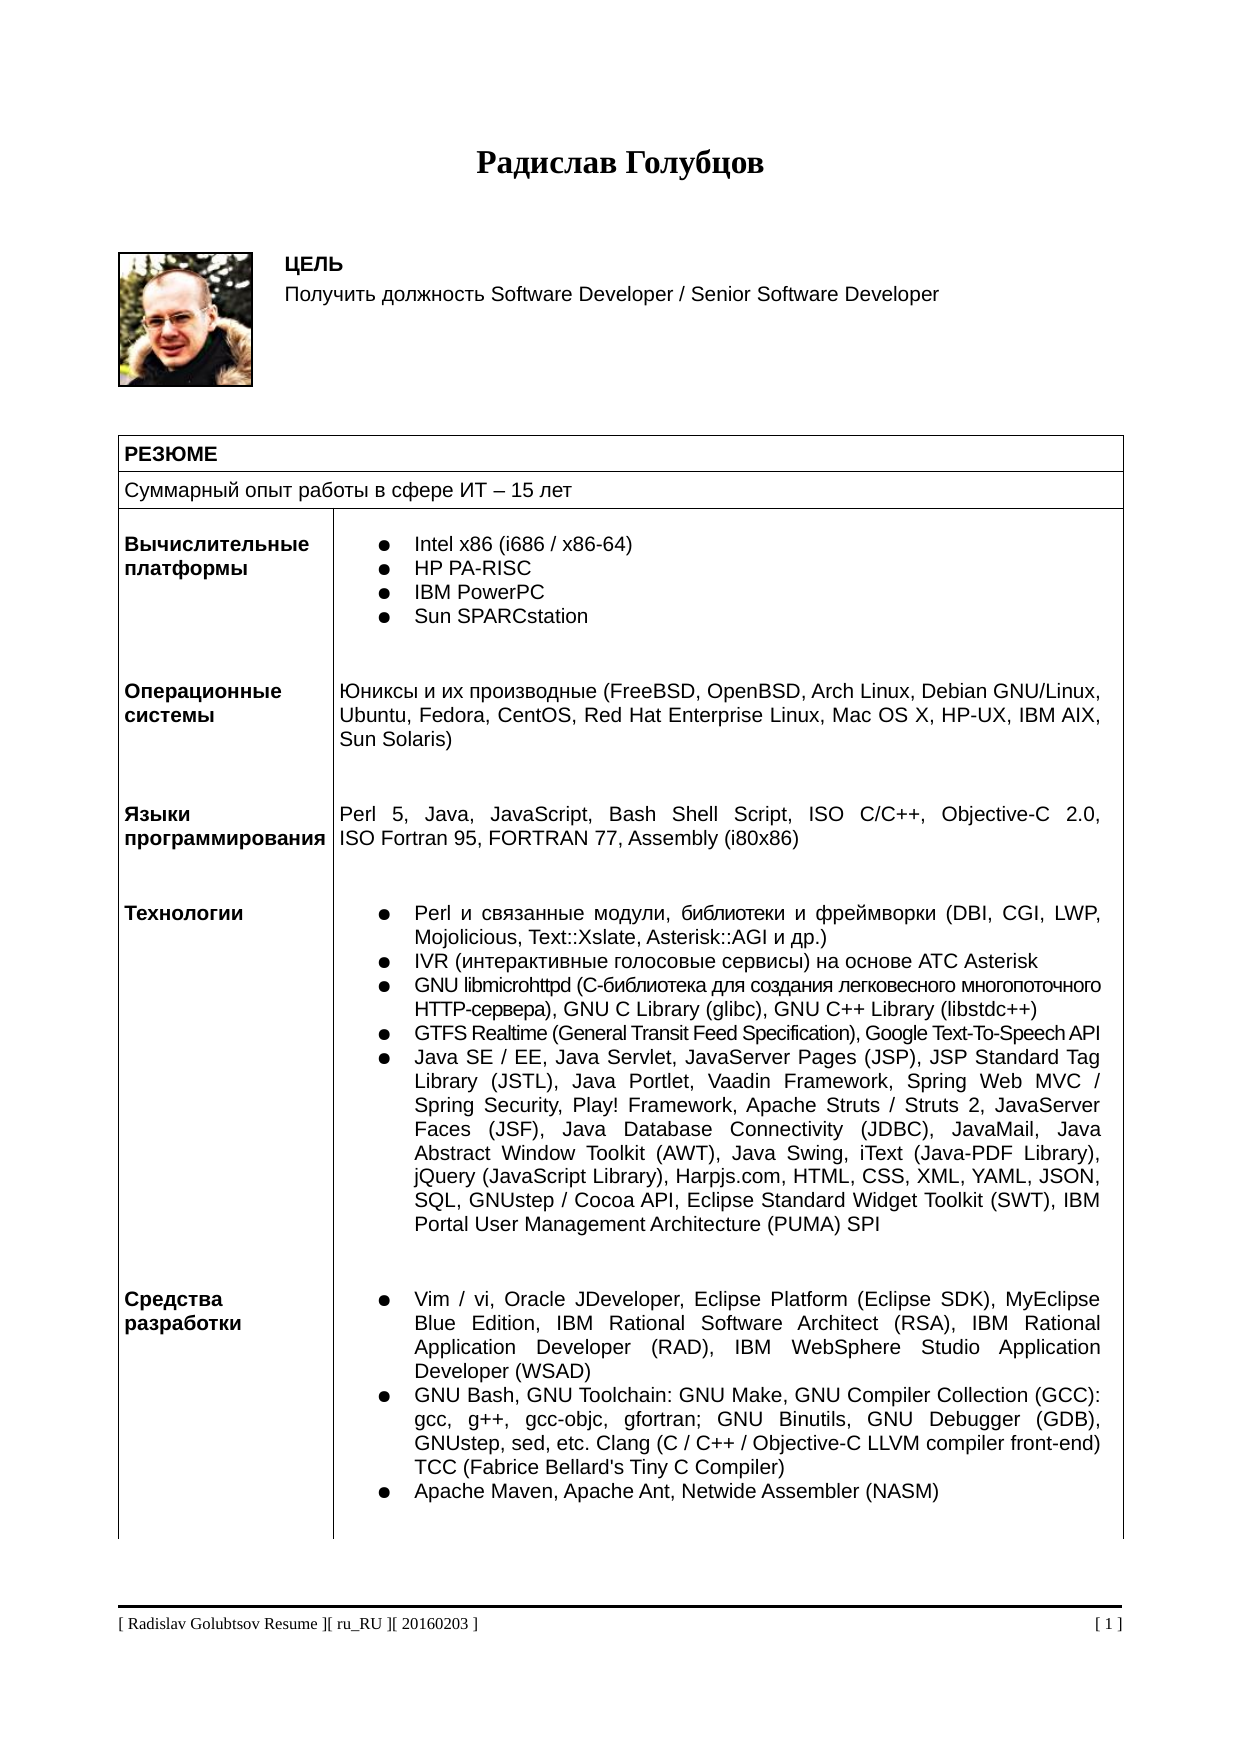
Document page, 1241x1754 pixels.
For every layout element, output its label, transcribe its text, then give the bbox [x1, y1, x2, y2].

table_header [253, 252, 284, 387]
table_cell Языки программирования [119, 778, 333, 877]
table_cell Perl 5, Java, JavaScript, Bash Shell Script, ISO C/C++, Objective-C 2.0, ISO Fortran 95, FORTRAN 77, Assembly (i80x86) [334, 778, 1123, 877]
table_cell Vim / vi, Oracle JDeveloper, Eclipse Platform (Eclipse SDK), MyEclipse Blue Edition, IBM Rational Software Architect (RSA), IBM Rational Application Developer (RAD), IBM WebSphere Studio Application Developer (WSAD) GNU Bash, GNU Toolchain: GNU Make, GNU Compiler Collection (GCC): gcc, g++, gcc-objc, gfortran; GNU Binutils, GNU Debugger (GDB), GNUstep, sed, etc. Clang (C / C++ / Objective-C LLVM compiler front-end) TCC (Fabrice Bellard's Tiny C Compiler) Apache Maven, Apache Ant, Netwide Assembler (NASM) [334, 1263, 1123, 1539]
table_cell Суммарный опыт работы в сфере ИТ – 15 лет [119, 472, 1123, 507]
table_cell Intel x86 (i686 / x86-64) HP PA-RISC IBM PowerPC Sun SPARCstation [334, 509, 1123, 654]
table_cell Средства разработки [119, 1263, 333, 1539]
table_header РЕЗЮМЕ [119, 436, 1123, 471]
table_cell Получить должность Software Developer / Senior Software Developer [284, 282, 1123, 387]
table_cell Вычислительные платформы [119, 509, 333, 654]
table_cell Юниксы и их производные (FreeBSD, OpenBSD, Arch Linux, Debian GNU/Linux, Ubuntu, Fedora, CentOS, Red Hat Enterprise Linux, Mac OS X, HP-UX, IBM AIX, Sun Solaris) [334, 655, 1123, 778]
table_cell Perl и связанные модули, библиотеки и фреймворки (DBI, CGI, LWP, Mojolicious, Text::Xslate, Asterisk::AGI и др.) IVR (интерактивные голосовые сервисы) на основе АТС Asterisk GNU libmicrohttpd (C-библиотека для создания легковесного многопоточного HTTP-сервера), GNU C Library (glibc), GNU C++ Library (libstdc++) GTFS Realtime (General Transit Feed Specification), Google Text-To-Speech API Java SE / EE, Java Servlet, JavaServer Pages (JSP), JSP Standard Tag Library (JSTL), Java Portlet, Vaadin Framework, Spring Web MVC / Spring Security, Play! Framework, Apache Struts / Struts 2, JavaServer Faces (JSF), Java Database Connectivity (JDBC), JavaMail, Java Abstract Window Toolkit (AWT), Java Swing, iText (Java-PDF Library), jQuery (JavaScript Library), Harpjs.com, HTML, CSS, XML, YAML, JSON, SQL, GNUstep / Cocoa API, Eclipse Standard Widget Toolkit (SWT), IBM Portal User Management Architecture (PUMA) SPI [334, 877, 1123, 1263]
table_header ЦЕЛЬ [284, 252, 1123, 282]
table_cell Технологии [119, 877, 333, 1263]
text Радислав Голубцов [118, 142, 1122, 180]
picture [120, 254, 251, 385]
table_cell Операционные системы [119, 655, 333, 778]
